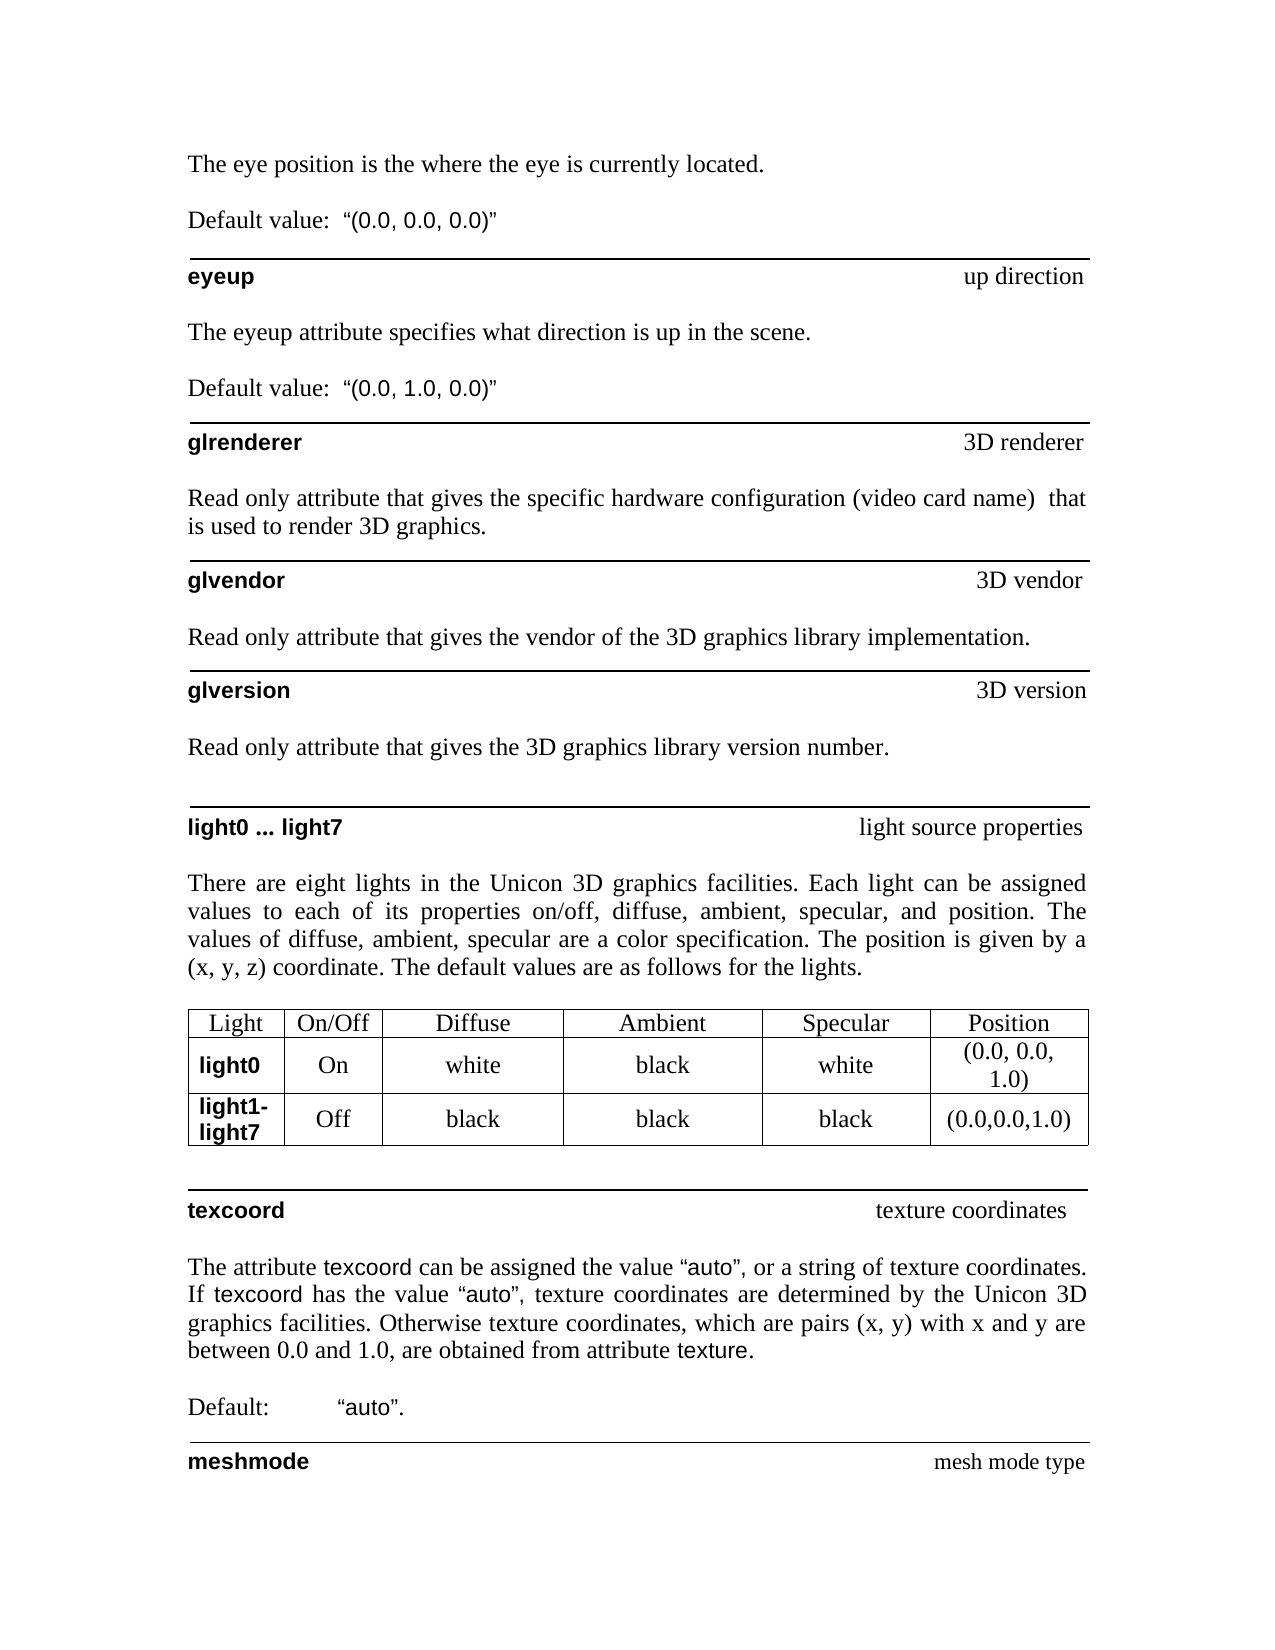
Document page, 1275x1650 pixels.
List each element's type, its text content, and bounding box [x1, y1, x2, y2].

table_header On/Off [285, 1010, 382, 1037]
text Read only attribute that gives the specific hardware configuration (video card name) that is used to render 3D graphics. [187, 484, 1087, 540]
table_cell black [763, 1094, 930, 1145]
text Default value: “(0.0, 1.0, 0.0)” [187, 374, 1087, 402]
text meshmode mesh mode type [187, 1448, 1087, 1474]
table_header Specular [763, 1010, 930, 1037]
table_cell white [763, 1038, 930, 1093]
text glvendor 3D vendor [187, 566, 1087, 594]
table_cell black [564, 1094, 762, 1145]
text Read only attribute that gives the 3D graphics library version number. [187, 732, 1087, 761]
table_cell light0 [189, 1038, 284, 1093]
text eyeup up direction [187, 262, 1087, 290]
table_cell black [383, 1094, 563, 1145]
text light0 ... light7 light source properties [187, 813, 1087, 841]
table_header Ambient [564, 1010, 762, 1037]
table_cell light1- light7 [189, 1094, 284, 1145]
table_header Diffuse [383, 1010, 563, 1037]
text The attribute texcoord can be assigned the value “auto”, or a string of texture coordinates. If texcoord has the value “auto”, texture coordinates are determined by the Unicon 3D graphics facilities. Otherwise texture coordinates, which are pairs (x, y) with x and y are between 0.0 and 1.0, are obtained from attribute texture. [187, 1252, 1087, 1364]
table_cell white [383, 1038, 563, 1093]
table_cell On [285, 1038, 382, 1093]
text There are eight lights in the Unicon 3D graphics facilities. Each light can be assigned values to each of its properties on/off, diffuse, ambient, specular, and position. The values of diffuse, ambient, specular are a color specification. The position is given by a (x, y, z) coordinate. The default values are as follows for the lights. [187, 869, 1087, 981]
text Read only attribute that gives the vendor of the 3D graphics library implementation. [187, 622, 1087, 650]
text The eye position is the where the eye is currently located. [187, 150, 1087, 178]
table_cell (0.0, 0.0, 1.0) [931, 1038, 1088, 1093]
table_cell (0.0,0.0,1.0) [931, 1094, 1088, 1145]
table_cell Off [285, 1094, 382, 1145]
text glrenderer 3D renderer [187, 428, 1087, 456]
table_header Position [931, 1010, 1088, 1037]
text texcoord texture coordinates [187, 1196, 1087, 1224]
text Default: “auto”. [187, 1392, 1087, 1421]
table_cell black [564, 1038, 762, 1093]
text Default value: “(0.0, 0.0, 0.0)” [187, 206, 1087, 234]
text glversion 3D version [187, 676, 1087, 704]
text The eyeup attribute specifies what direction is up in the scene. [187, 318, 1087, 346]
table_header Light [189, 1010, 284, 1037]
